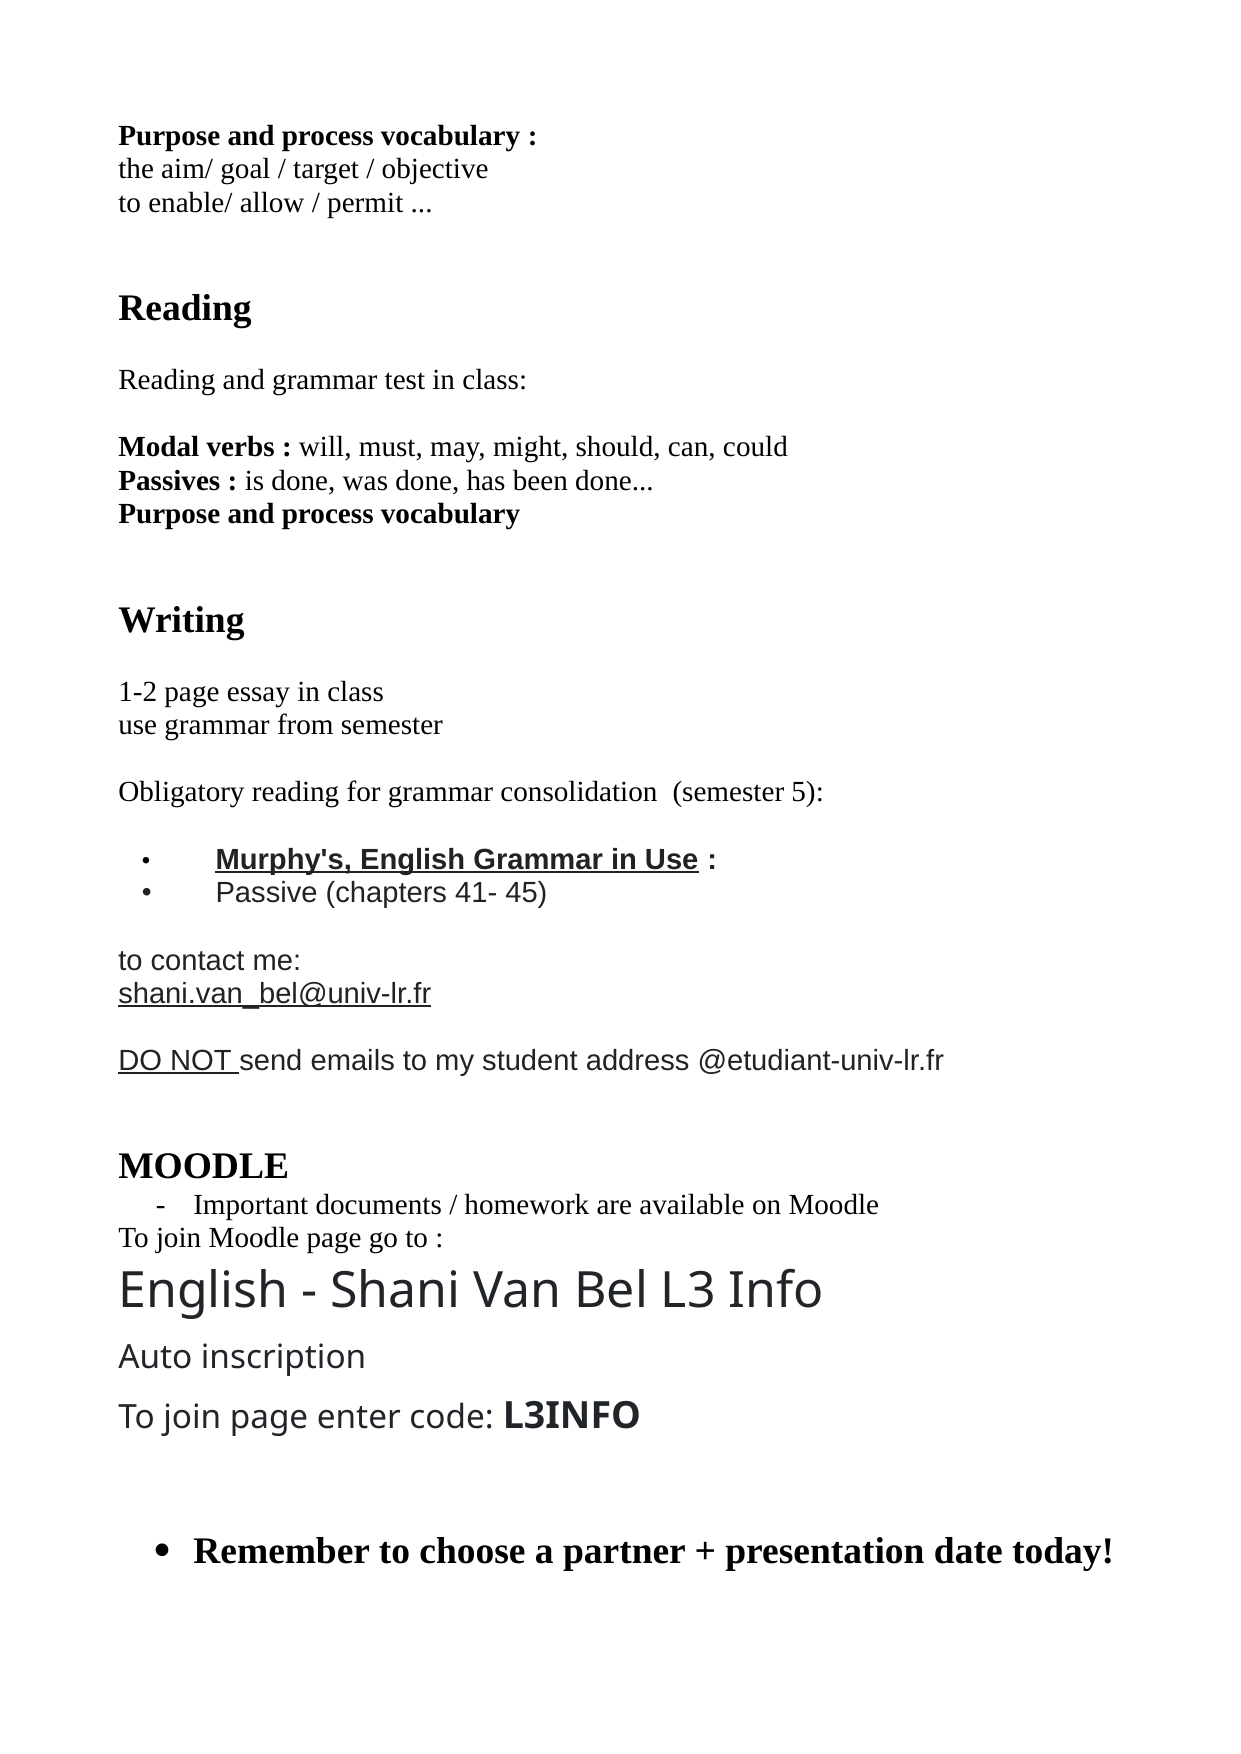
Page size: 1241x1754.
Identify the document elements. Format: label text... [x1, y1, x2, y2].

text to contact me: [118, 942, 1122, 976]
subtitle To join page enter code: L3INFO [118, 1388, 1122, 1439]
text Purpose and process vocabulary : [118, 118, 1122, 152]
text Purpose and process vocabulary [118, 497, 1122, 530]
text Modal verbs : will, must, may, might, should, can, could [118, 429, 1122, 463]
text shani.van_bel@univ-lr.fr [118, 976, 1122, 1009]
text To join Moodle page go to : [118, 1220, 1122, 1254]
text DO NOT send emails to my student address @etudiant-univ-lr.fr [118, 1043, 1122, 1077]
subtitle Auto inscription [118, 1332, 1122, 1378]
list Murphy's, English Grammar in Use : [142, 842, 1122, 875]
text Writing [118, 597, 1122, 640]
subtitle English - Shani Van Bel L3 Info [118, 1254, 1122, 1322]
text Reading [118, 286, 1122, 329]
text the aim/ goal / target / objective [118, 152, 1122, 185]
text MOODLE [118, 1144, 1122, 1187]
list Remember to choose a partner + presentation date today! [156, 1528, 1122, 1571]
text Obligatory reading for grammar consolidation (semester 5): [118, 774, 1122, 808]
list Passive (chapters 41- 45) [142, 875, 1122, 909]
text Passives : is done, was done, has been done... [118, 463, 1122, 497]
text 1-2 page essay in class [118, 674, 1122, 707]
list Important documents / homework are available on Moodle [156, 1187, 1122, 1220]
text Reading and grammar test in class: [118, 362, 1122, 396]
text to enable/ allow / permit ... [118, 185, 1122, 219]
text use grammar from semester [118, 707, 1122, 741]
